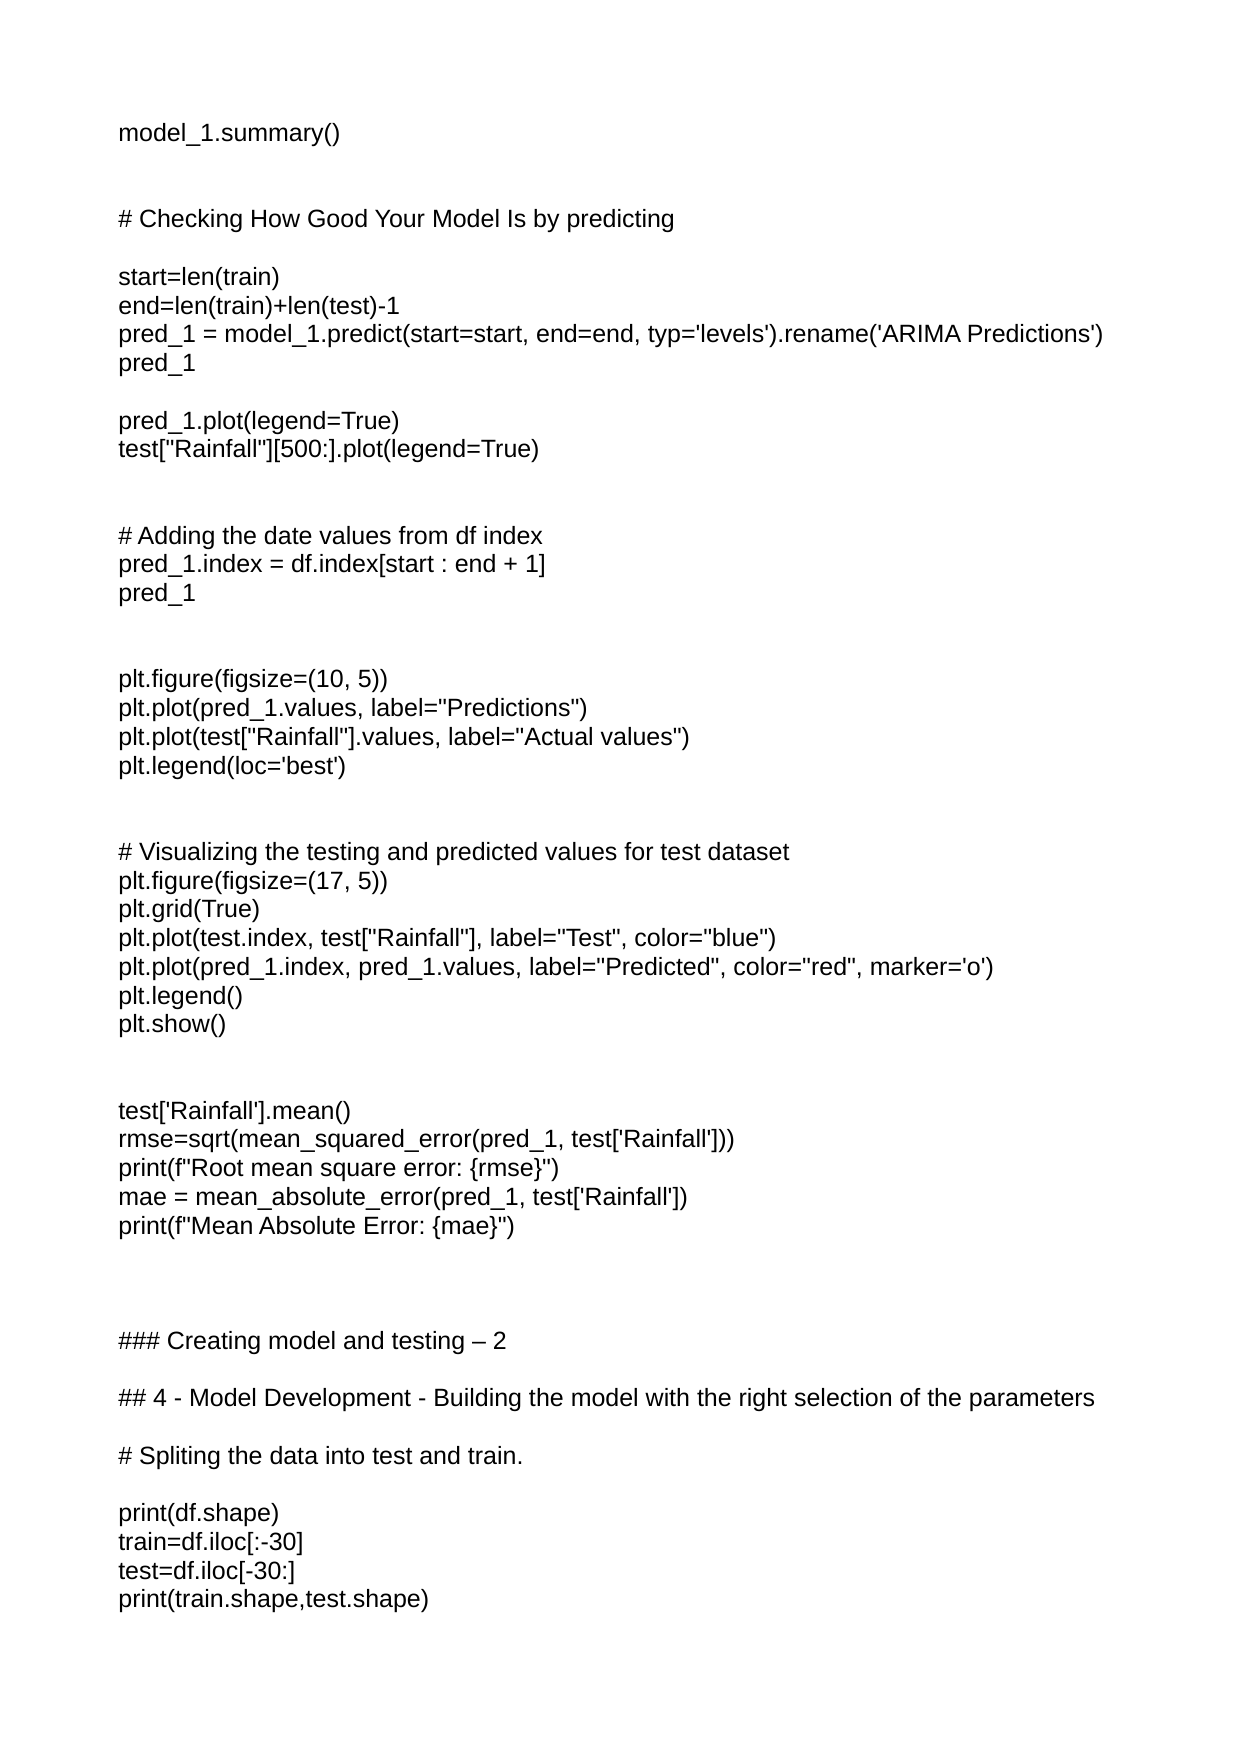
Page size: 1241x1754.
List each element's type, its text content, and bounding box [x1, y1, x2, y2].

text plt.plot(test["Rainfall"].values, label="Actual values") [118, 722, 1122, 751]
text ### Creating model and testing – 2 [118, 1326, 1122, 1354]
text train=df.iloc[:-30] [118, 1527, 1122, 1556]
text test["Rainfall"][500:].plot(legend=True) [118, 434, 1122, 463]
text print(train.shape,test.shape) [118, 1584, 1122, 1613]
text ## 4 - Model Development - Building the model with the right selection of the parameters [118, 1383, 1122, 1412]
text print(f"Mean Absolute Error: {mae}") [118, 1211, 1122, 1239]
text plt.figure(figsize=(10, 5)) [118, 664, 1122, 693]
text plt.grid(True) [118, 894, 1122, 923]
text pred_1 = model_1.predict(start=start, end=end, typ='levels').rename('ARIMA Predictions') [118, 319, 1122, 348]
text plt.show() [118, 1009, 1122, 1038]
text pred_1 [118, 578, 1122, 607]
text test['Rainfall'].mean() [118, 1096, 1122, 1124]
text rmse=sqrt(mean_squared_error(pred_1, test['Rainfall'])) [118, 1124, 1122, 1153]
text plt.plot(test.index, test["Rainfall"], label="Test", color="blue") [118, 923, 1122, 952]
text # Spliting the data into test and train. [118, 1441, 1122, 1469]
text mae = mean_absolute_error(pred_1, test['Rainfall']) [118, 1182, 1122, 1211]
text start=len(train) [118, 262, 1122, 291]
text end=len(train)+len(test)-1 [118, 291, 1122, 319]
text print(df.shape) [118, 1498, 1122, 1527]
text plt.legend() [118, 981, 1122, 1009]
text model_1.summary() [118, 118, 1122, 147]
text pred_1.plot(legend=True) [118, 406, 1122, 434]
text print(f"Root mean square error: {rmse}") [118, 1153, 1122, 1182]
text plt.plot(pred_1.values, label="Predictions") [118, 693, 1122, 722]
text plt.plot(pred_1.index, pred_1.values, label="Predicted", color="red", marker='o') [118, 952, 1122, 981]
text # Adding the date values from df index [118, 521, 1122, 549]
text # Checking How Good Your Model Is by predicting [118, 204, 1122, 233]
text # Visualizing the testing and predicted values for test dataset [118, 837, 1122, 866]
text plt.legend(loc='best') [118, 751, 1122, 779]
text plt.figure(figsize=(17, 5)) [118, 866, 1122, 894]
text test=df.iloc[-30:] [118, 1556, 1122, 1584]
text pred_1 [118, 348, 1122, 377]
text pred_1.index = df.index[start : end + 1] [118, 549, 1122, 578]
